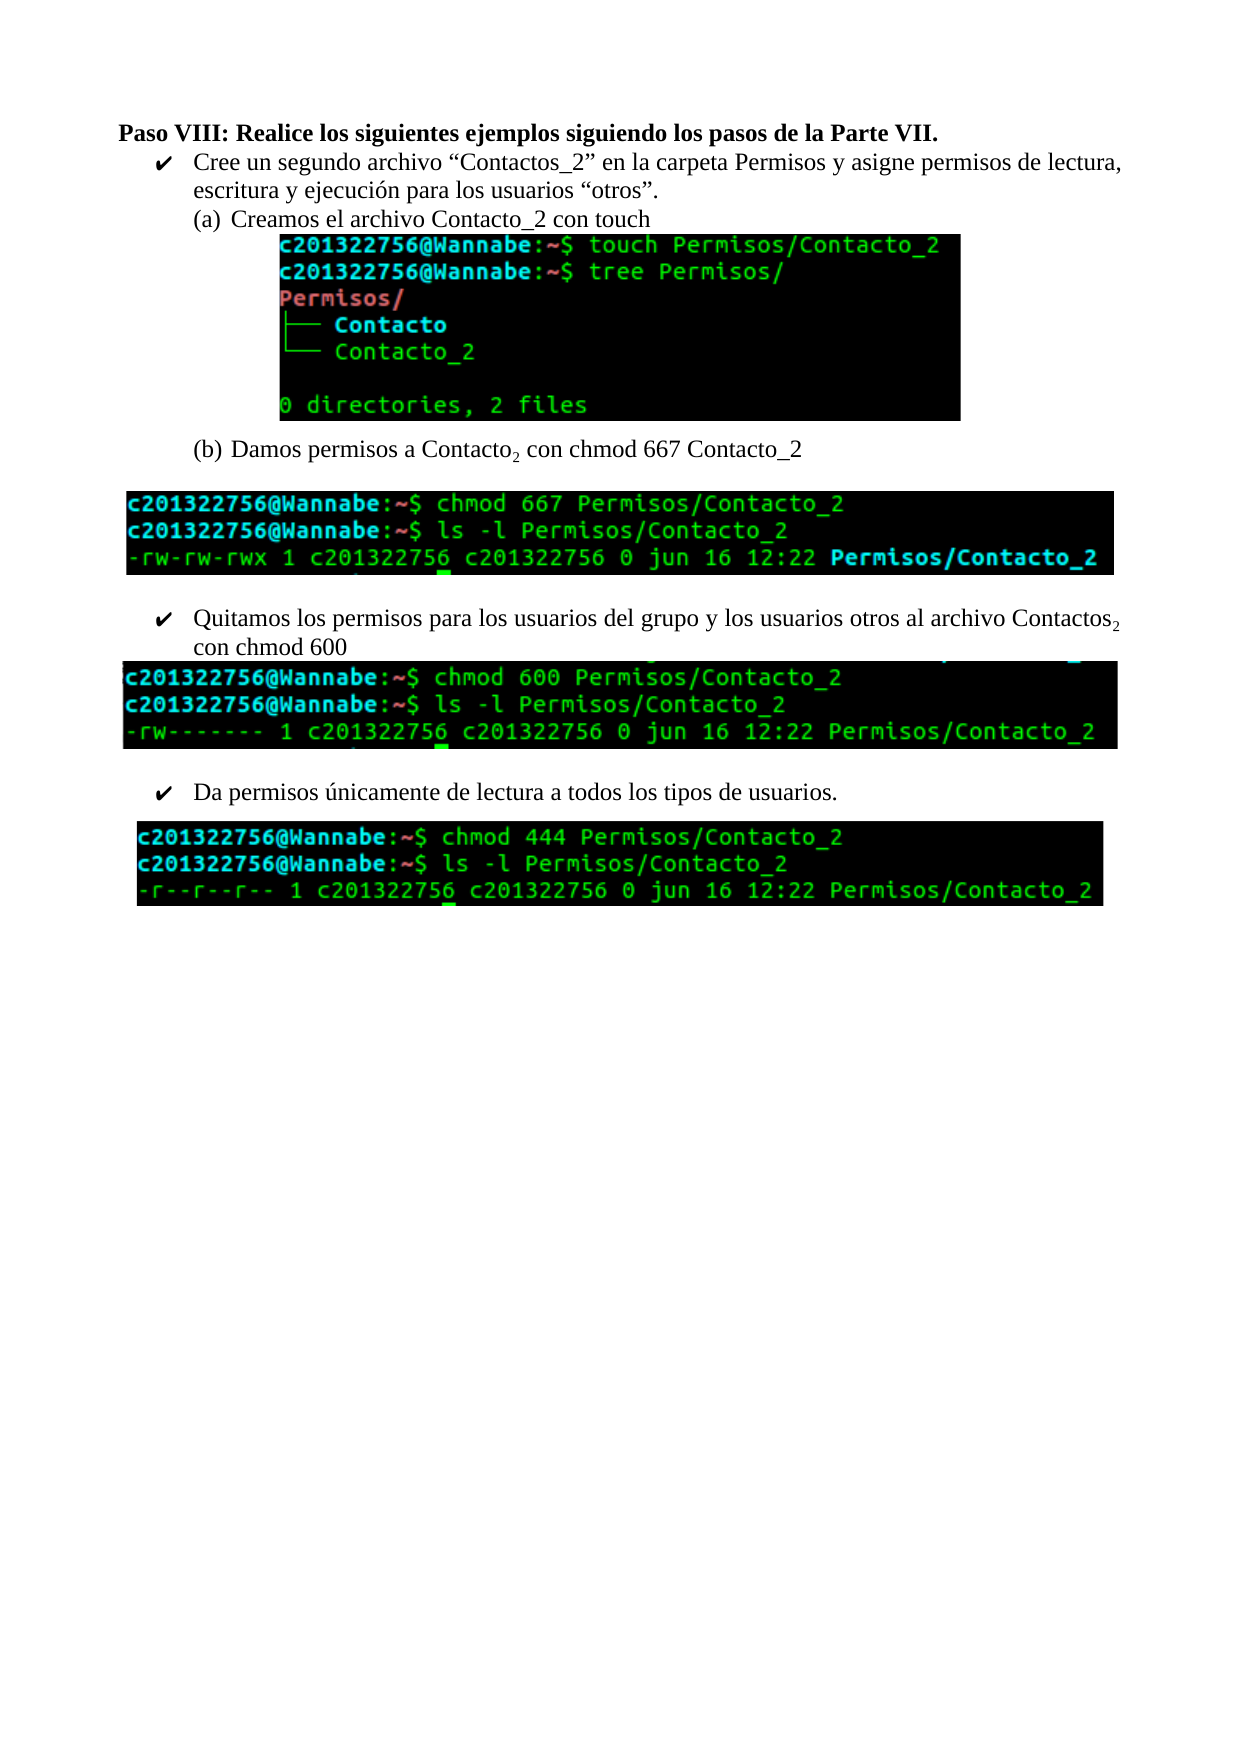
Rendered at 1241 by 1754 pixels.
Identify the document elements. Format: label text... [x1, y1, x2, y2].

list Damos permisos a Contacto₂ con chmod 667 Contacto_2 [193, 434, 1122, 463]
picture [136, 821, 1104, 906]
picture [279, 234, 961, 421]
text Paso VIII: Realice los siguientes ejemplos siguiendo los pasos de la Parte VII. [118, 118, 1122, 147]
picture [126, 491, 1114, 575]
list Da permisos únicamente de lectura a todos los tipos de usuarios. [156, 777, 1122, 806]
list Cree un segundo archivo “Contactos_2” en la carpeta Permisos y asigne permisos de lectura, escritura y ejecución para los usuarios “otros”. [156, 147, 1122, 204]
picture [122, 661, 1118, 749]
list Creamos el archivo Contacto_2 con touch [193, 204, 1122, 233]
list Quitamos los permisos para los usuarios del grupo y los usuarios otros al archivo Contactos₂ con chmod 600 [156, 603, 1122, 661]
